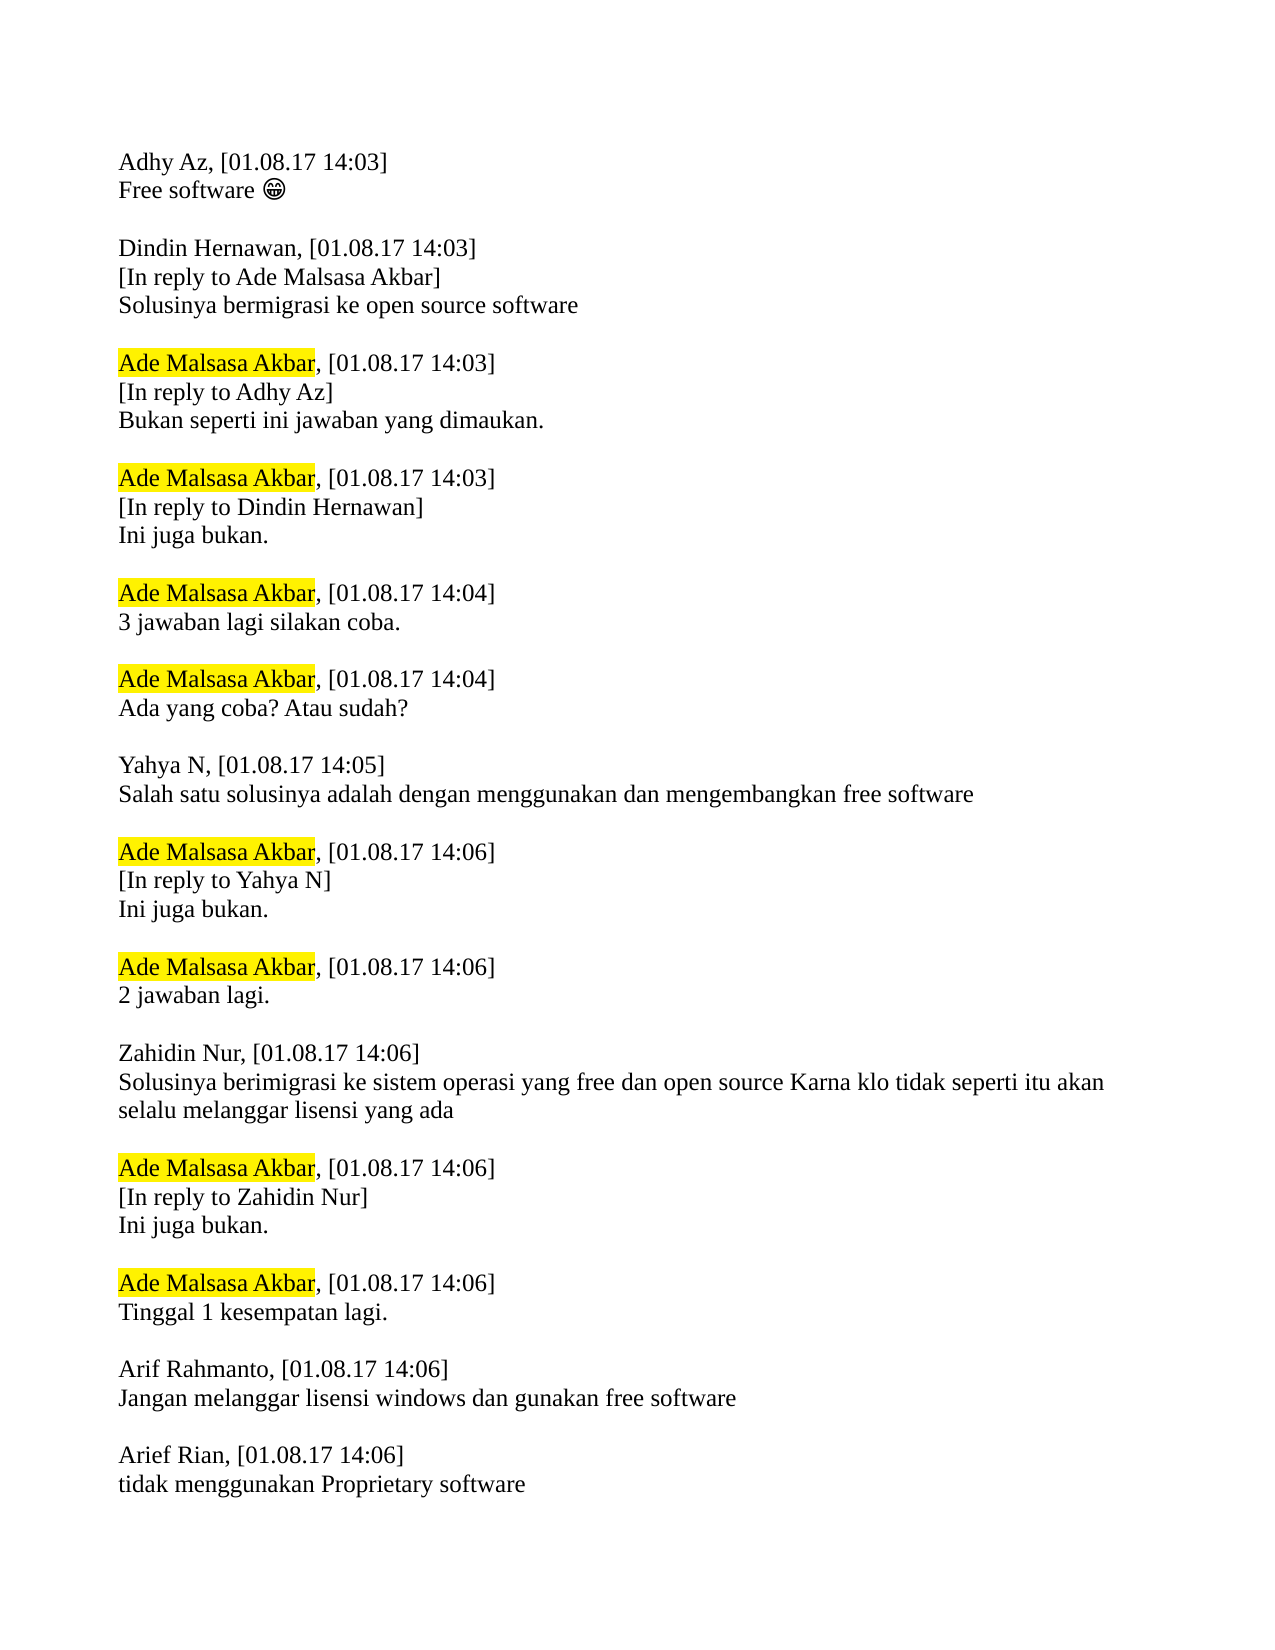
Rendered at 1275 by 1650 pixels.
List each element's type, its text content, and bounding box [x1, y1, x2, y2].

text Zahidin Nur, [01.08.17 14:06] [118, 1038, 1157, 1067]
text Ada yang coba? Atau sudah? [118, 693, 1157, 722]
text Ade Malsasa Akbar, [01.08.17 14:03] [118, 348, 1157, 377]
text Ini juga bukan. [118, 1211, 1157, 1239]
text Bukan seperti ini jawaban yang dimaukan. [118, 406, 1157, 434]
text Solusinya bermigrasi ke open source software [118, 291, 1157, 319]
text [In reply to Zahidin Nur] [118, 1182, 1157, 1211]
text Ade Malsasa Akbar, [01.08.17 14:06] [118, 1153, 1157, 1182]
text tidak menggunakan Proprietary software [118, 1469, 1157, 1498]
text Solusinya berimigrasi ke sistem operasi yang free dan open source Karna klo tidak seperti itu akan selalu melanggar lisensi yang ada [118, 1067, 1157, 1124]
text Dindin Hernawan, [01.08.17 14:03] [118, 233, 1157, 262]
text Salah satu solusinya adalah dengan menggunakan dan mengembangkan free software [118, 779, 1157, 808]
text Ade Malsasa Akbar, [01.08.17 14:04] [118, 664, 1157, 693]
text Ade Malsasa Akbar, [01.08.17 14:06] [118, 837, 1157, 866]
text 2 jawaban lagi. [118, 981, 1157, 1009]
text Jangan melanggar lisensi windows dan gunakan free software [118, 1383, 1157, 1412]
text Ini juga bukan. [118, 521, 1157, 549]
text Tinggal 1 kesempatan lagi. [118, 1297, 1157, 1326]
text Ade Malsasa Akbar, [01.08.17 14:06] [118, 1268, 1157, 1297]
text Ade Malsasa Akbar, [01.08.17 14:03] [118, 463, 1157, 492]
text [In reply to Yahya N] [118, 866, 1157, 894]
text Yahya N, [01.08.17 14:05] [118, 751, 1157, 779]
text 3 jawaban lagi silakan coba. [118, 607, 1157, 636]
text Ade Malsasa Akbar, [01.08.17 14:04] [118, 578, 1157, 607]
text Arif Rahmanto, [01.08.17 14:06] [118, 1354, 1157, 1383]
text [In reply to Ade Malsasa Akbar] [118, 262, 1157, 291]
text Ade Malsasa Akbar, [01.08.17 14:06] [118, 952, 1157, 981]
text [In reply to Dindin Hernawan] [118, 492, 1157, 521]
text Ini juga bukan. [118, 894, 1157, 923]
text [In reply to Adhy Az] [118, 377, 1157, 406]
text Free software 😁 [118, 176, 1157, 204]
text Arief Rian, [01.08.17 14:06] [118, 1441, 1157, 1469]
text Adhy Az, [01.08.17 14:03] [118, 147, 1157, 176]
